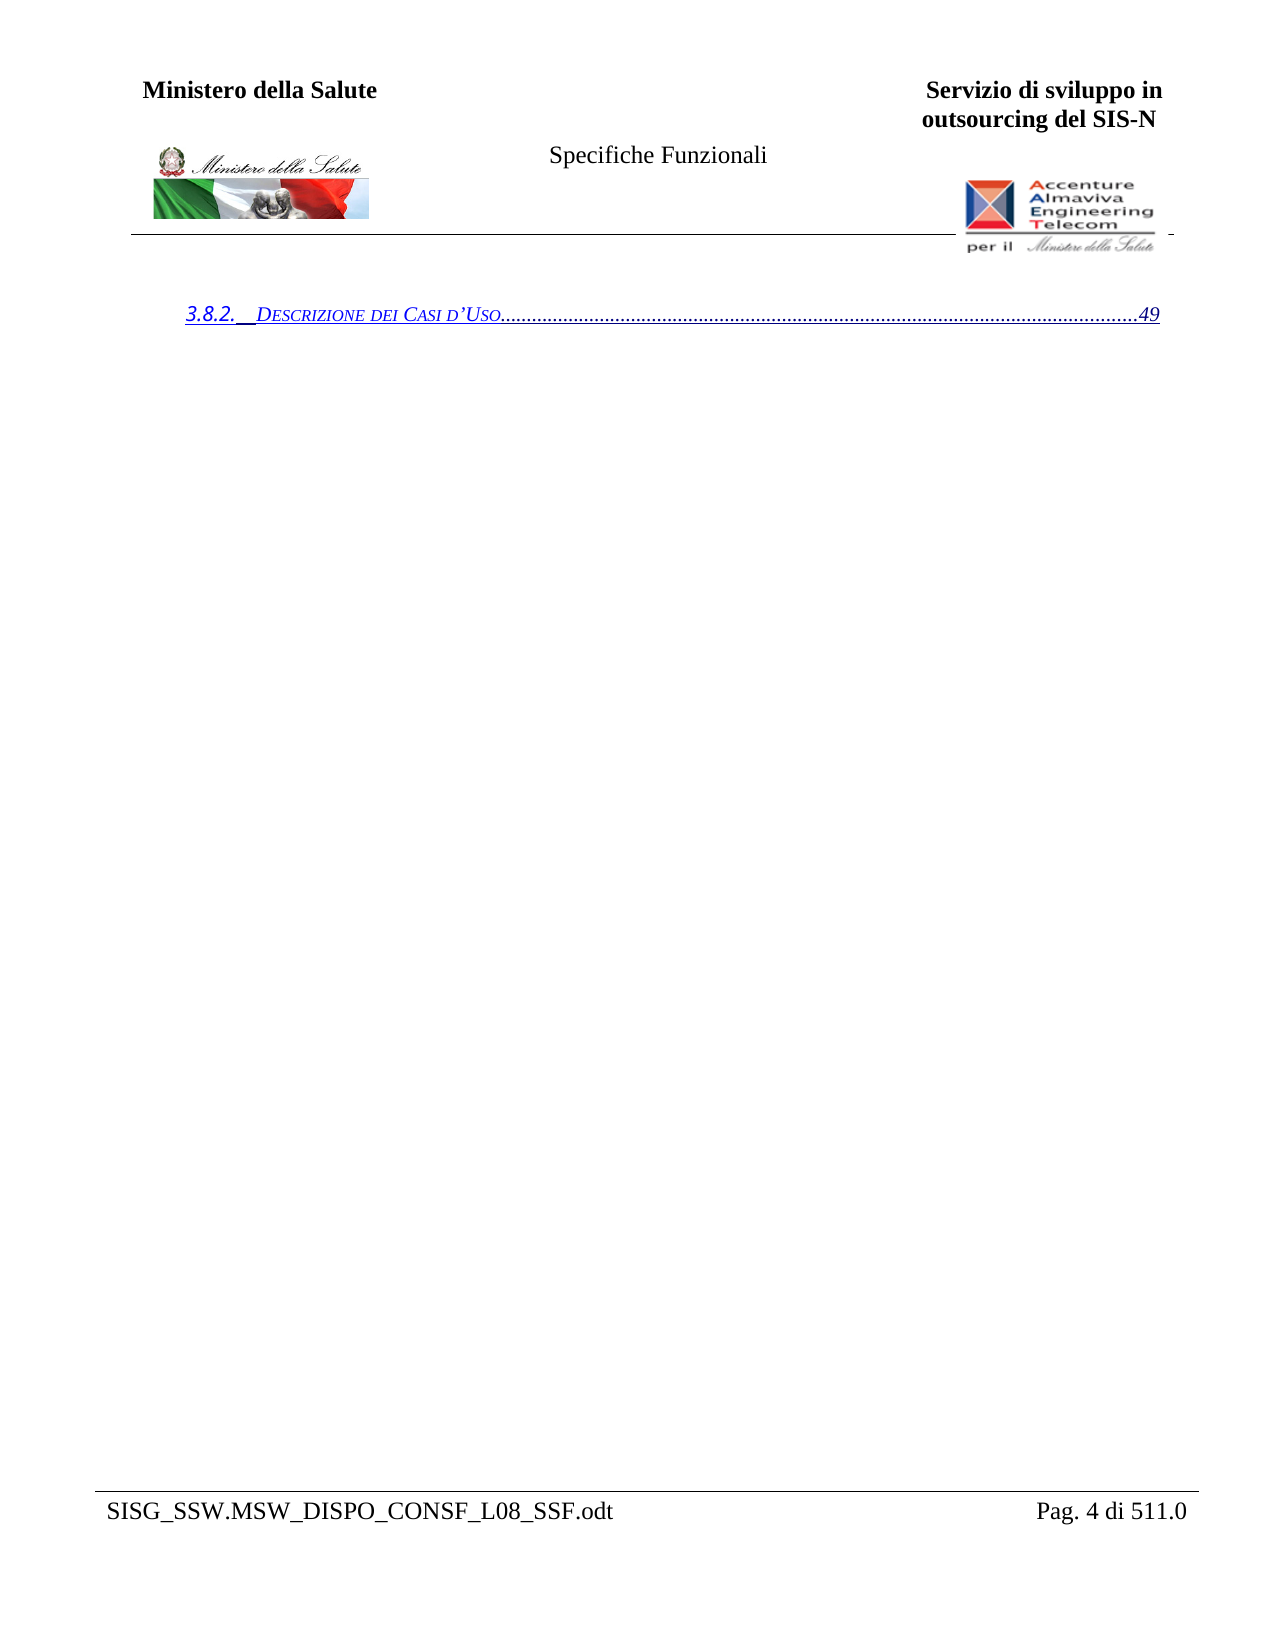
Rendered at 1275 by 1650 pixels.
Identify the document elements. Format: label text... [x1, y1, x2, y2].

text 3.8.2. Descrizione dei Casi d’Uso 49 [185, 299, 1162, 328]
